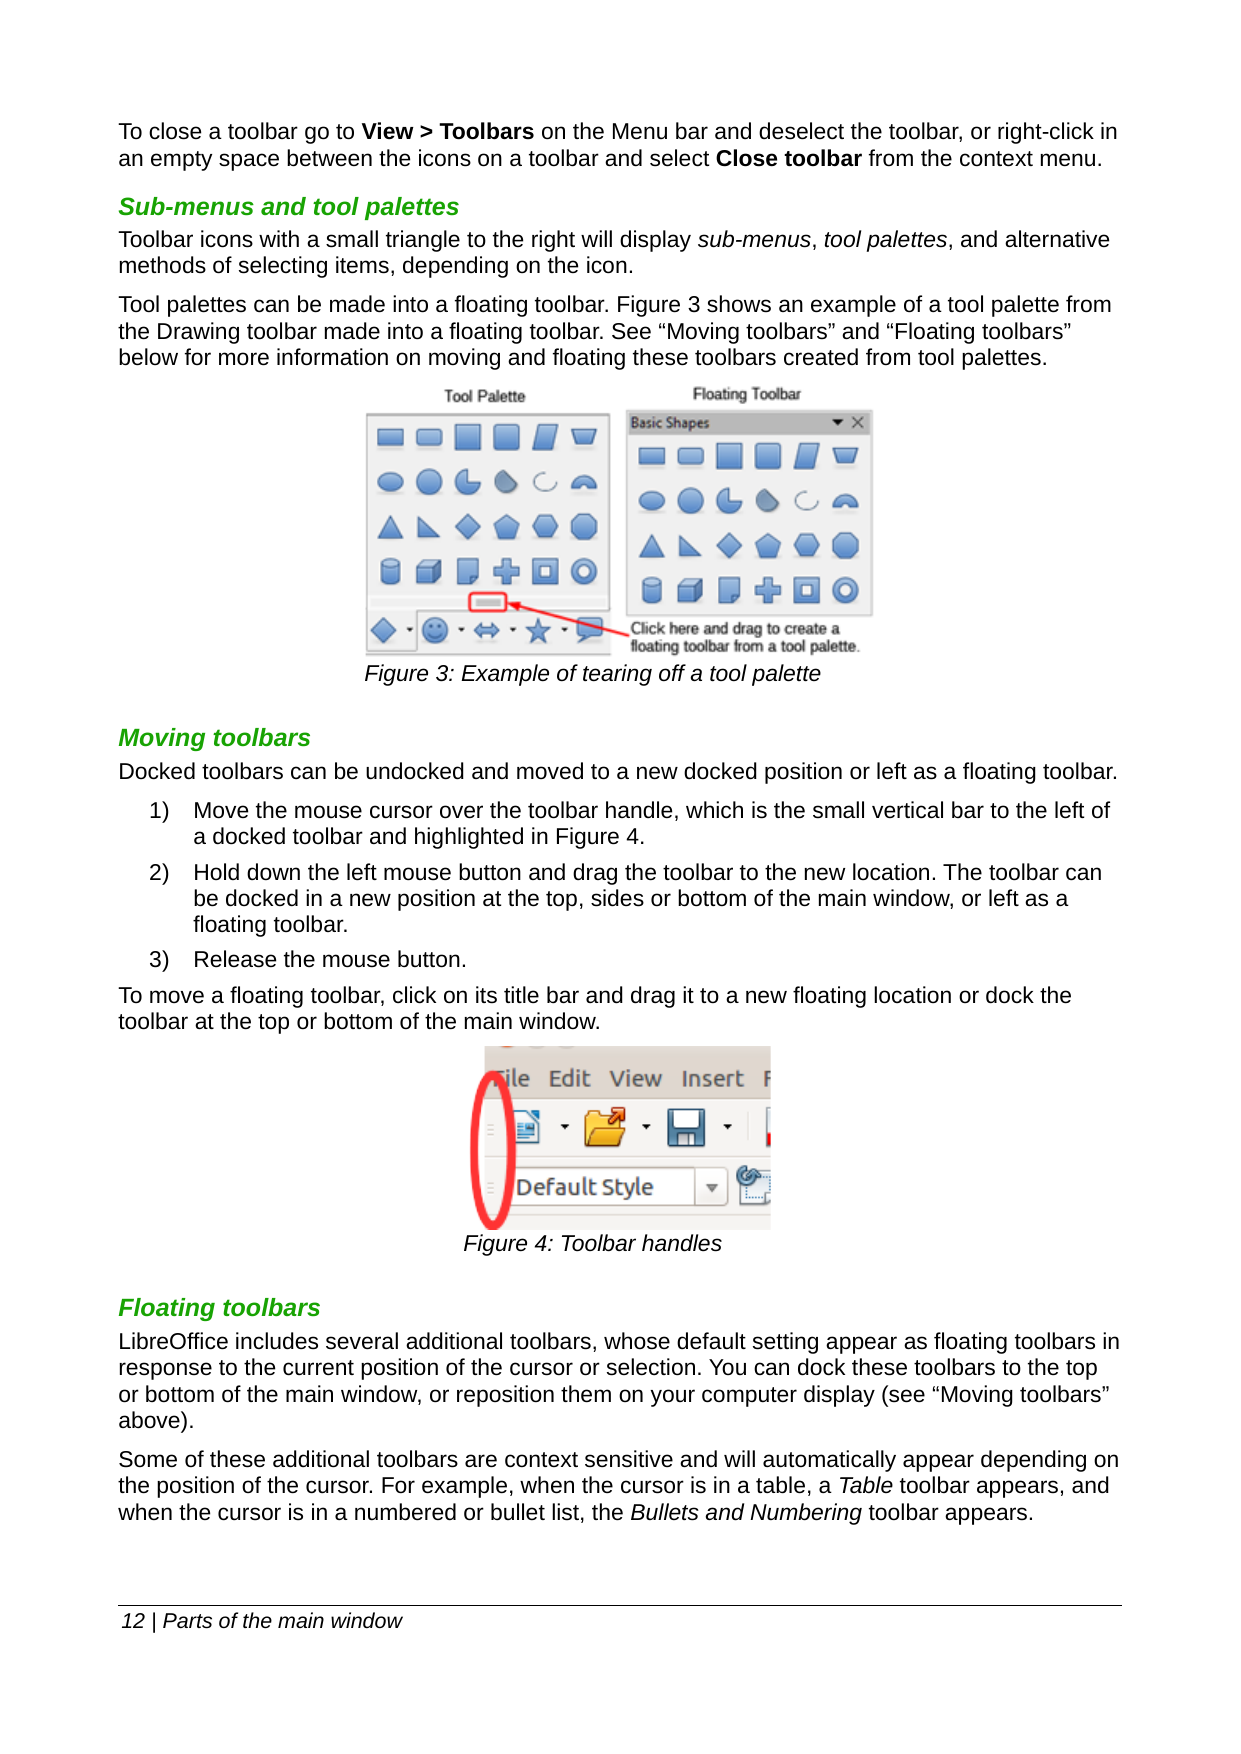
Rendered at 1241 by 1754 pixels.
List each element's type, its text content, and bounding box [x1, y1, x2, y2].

text Toolbar icons with a small triangle to the right will display sub-menus, tool palettes, and alternative methods of selecting items, depending on the icon. [118, 226, 1122, 279]
text Tool palettes can be made into a floating toolbar. Figure 3 shows an example of a tool palette from the Drawing toolbar made into a floating toolbar. See “Moving toolbars” and “Floating toolbars” below for more information on moving and floating these toolbars created from tool palettes. [118, 291, 1122, 370]
list Hold down the left mouse button and drag the toolbar to the new location. The toolbar can be docked in a new position at the top, sides or bottom of the main window, or left as a floating toolbar. [169, 858, 1122, 937]
subtitle Sub-menus and tool palettes [118, 191, 1122, 220]
text LibreOffice includes several additional toolbars, whose default setting appear as floating toolbars in response to the current position of the cursor or selection. You can dock these toolbars to the top or bottom of the main window, or reposition them on your computer display (see “Moving toolbars” above). [118, 1328, 1122, 1433]
text Figure 4: Toolbar handles [463, 1047, 777, 1256]
subtitle Moving toolbars [118, 723, 1122, 752]
list Release the mouse button. [169, 946, 1122, 973]
picture [469, 1046, 771, 1230]
text Some of these additional toolbars are context sensitive and will automatically appear depending on the position of the cursor. For example, when the cursor is in a table, a Table toolbar appears, and when the cursor is in a numbered or bullet list, the Bullets and Numbering toolbar appears. [118, 1446, 1122, 1525]
text Docked toolbars can be undocked and moved to a new docked position or left as a floating toolbar. [118, 758, 1122, 784]
picture [365, 382, 875, 660]
text Figure 3: Example of tearing off a tool palette [364, 383, 876, 686]
list Move the mouse cursor over the toolbar handle, which is the small vertical bar to the left of a docked toolbar and highlighted in Figure 4. [169, 797, 1122, 849]
text To close a toolbar go to View > Toolbars on the Menu bar and deselect the toolbar, or right-click in an empty space between the icons on a toolbar and select Close toolbar from the context menu. [118, 118, 1122, 171]
text To move a floating toolbar, click on its title bar and drag it to a new floating location or dock the toolbar at the top or bottom of the main window. [118, 982, 1122, 1034]
subtitle Floating toolbars [118, 1293, 1122, 1322]
